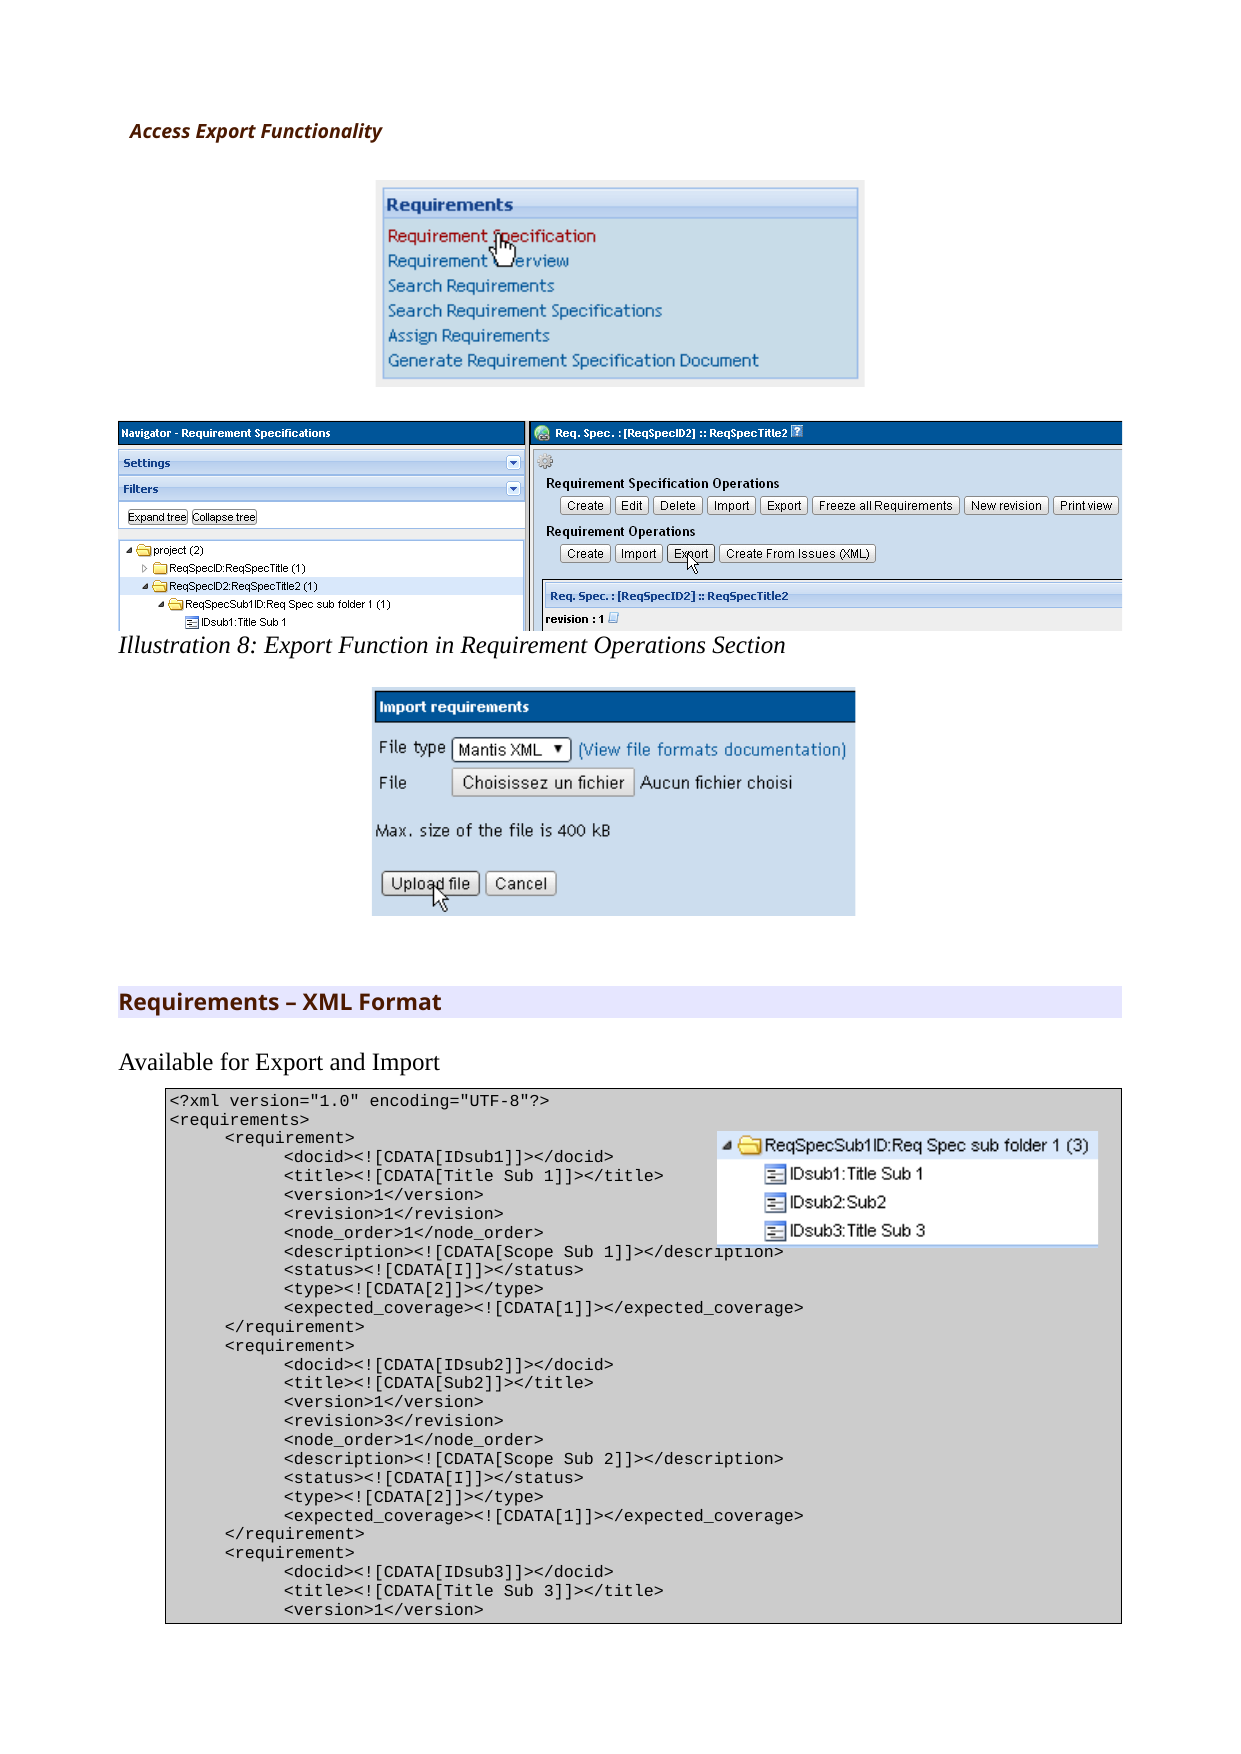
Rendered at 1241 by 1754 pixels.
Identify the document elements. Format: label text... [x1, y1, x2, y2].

subtitle Access Export Functionality [130, 118, 1110, 145]
text Available for Export and Import [118, 1047, 1122, 1076]
picture [371, 687, 856, 916]
text <?xml version="1.0" encoding="UTF-8"?> <requirements> <requirement> <docid><![CDATA[IDsub1]]></docid> <title><![CDATA[Title Sub 1]]></title> <version>1</version> <revision>1</revision> <node_order>1</node_order> <description><![CDATA[Scope Sub 1]]></description> <status><![CDATA[I]]></status> <type><![CDATA[2]]></type> <expected_coverage><![CDATA[1]]></expected_coverage> </requirement> <requirement> <docid><![CDATA[IDsub2]]></docid> <title><![CDATA[Sub2]]></title> <version>1</version> <revision>3</revision> <node_order>1</node_order> <description><![CDATA[Scope Sub 2]]></description> <status><![CDATA[I]]></status> <type><![CDATA[2]]></type> <expected_coverage><![CDATA[1]]></expected_coverage> </requirement> <requirement> <docid><![CDATA[IDsub3]]></docid> <title><![CDATA[Title Sub 3]]></title> <version>1</version> [166, 1089, 1121, 1623]
picture [118, 420, 1123, 631]
picture [375, 180, 865, 387]
picture [717, 1131, 1099, 1248]
text Illustration 8: Export Function in Requirement Operations Section [118, 631, 1122, 659]
subtitle Requirements – XML Format [118, 986, 1122, 1018]
